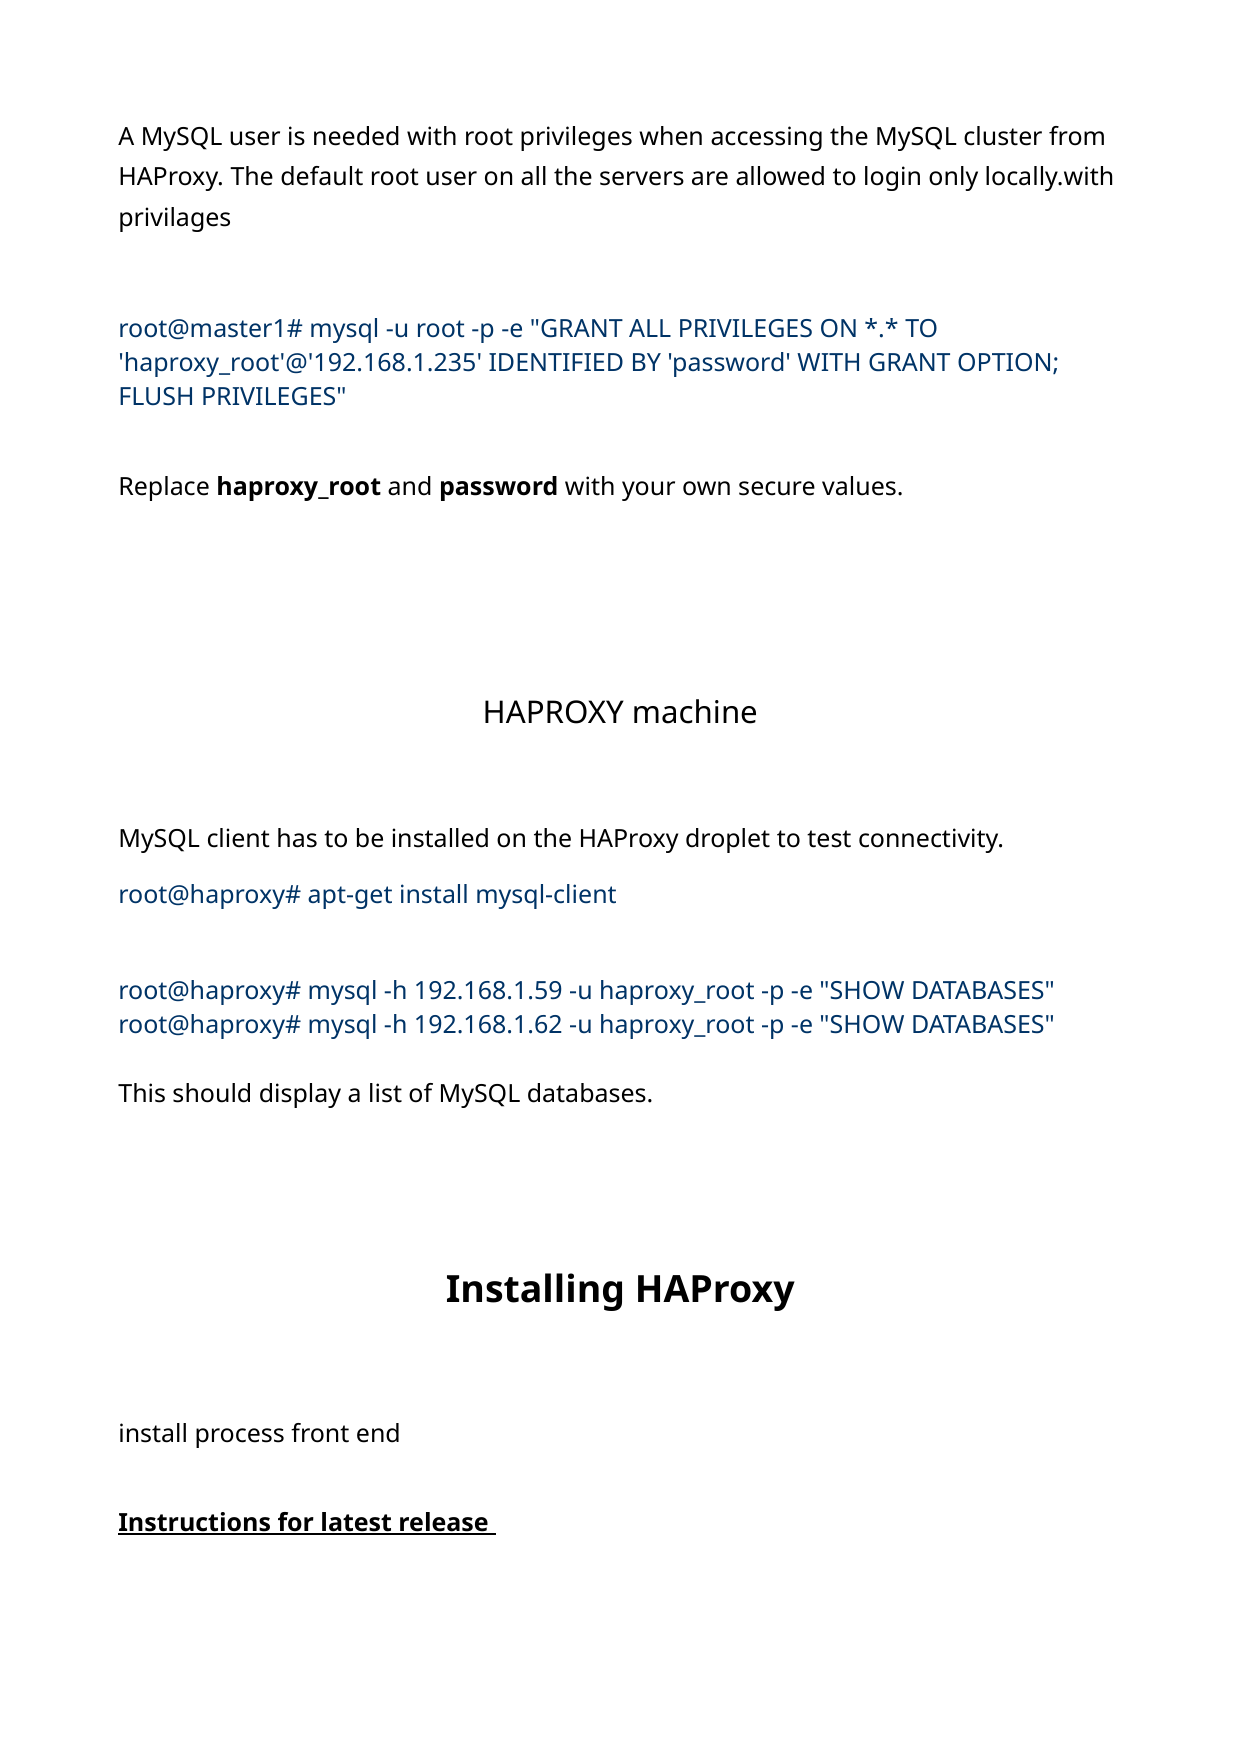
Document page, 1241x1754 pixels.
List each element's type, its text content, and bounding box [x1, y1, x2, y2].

text This should display a list of MySQL databases. [118, 1075, 1122, 1109]
text root@master1# mysql -u root -p -e "GRANT ALL PRIVILEGES ON *.* TO 'haproxy_root'@'192.168.1.235' IDENTIFIED BY 'password' WITH GRANT OPTION; FLUSH PRIVILEGES" [118, 311, 1122, 413]
subtitle Instructions for latest release [118, 1504, 1122, 1538]
text root@haproxy# mysql -h 192.168.1.59 -u haproxy_root -p -e "SHOW DATABASES" [118, 973, 1122, 1007]
subtitle Installing HAProxy [118, 1262, 1122, 1313]
text HAPROXY machine [118, 690, 1122, 732]
text root@haproxy# mysql -h 192.168.1.62 -u haproxy_root -p -e "SHOW DATABASES" [118, 1007, 1122, 1041]
text root@haproxy# apt-get install mysql-client [118, 877, 1122, 911]
text Replace haproxy_root and password with your own secure values. [118, 468, 1122, 502]
text install process front end [118, 1415, 1122, 1449]
text MySQL client has to be installed on the HAProxy droplet to test connectivity. [118, 821, 1122, 855]
text A MySQL user is needed with root privileges when accessing the MySQL cluster from HAProxy. The default root user on all the servers are allowed to login only locally.with privilages [118, 118, 1122, 234]
